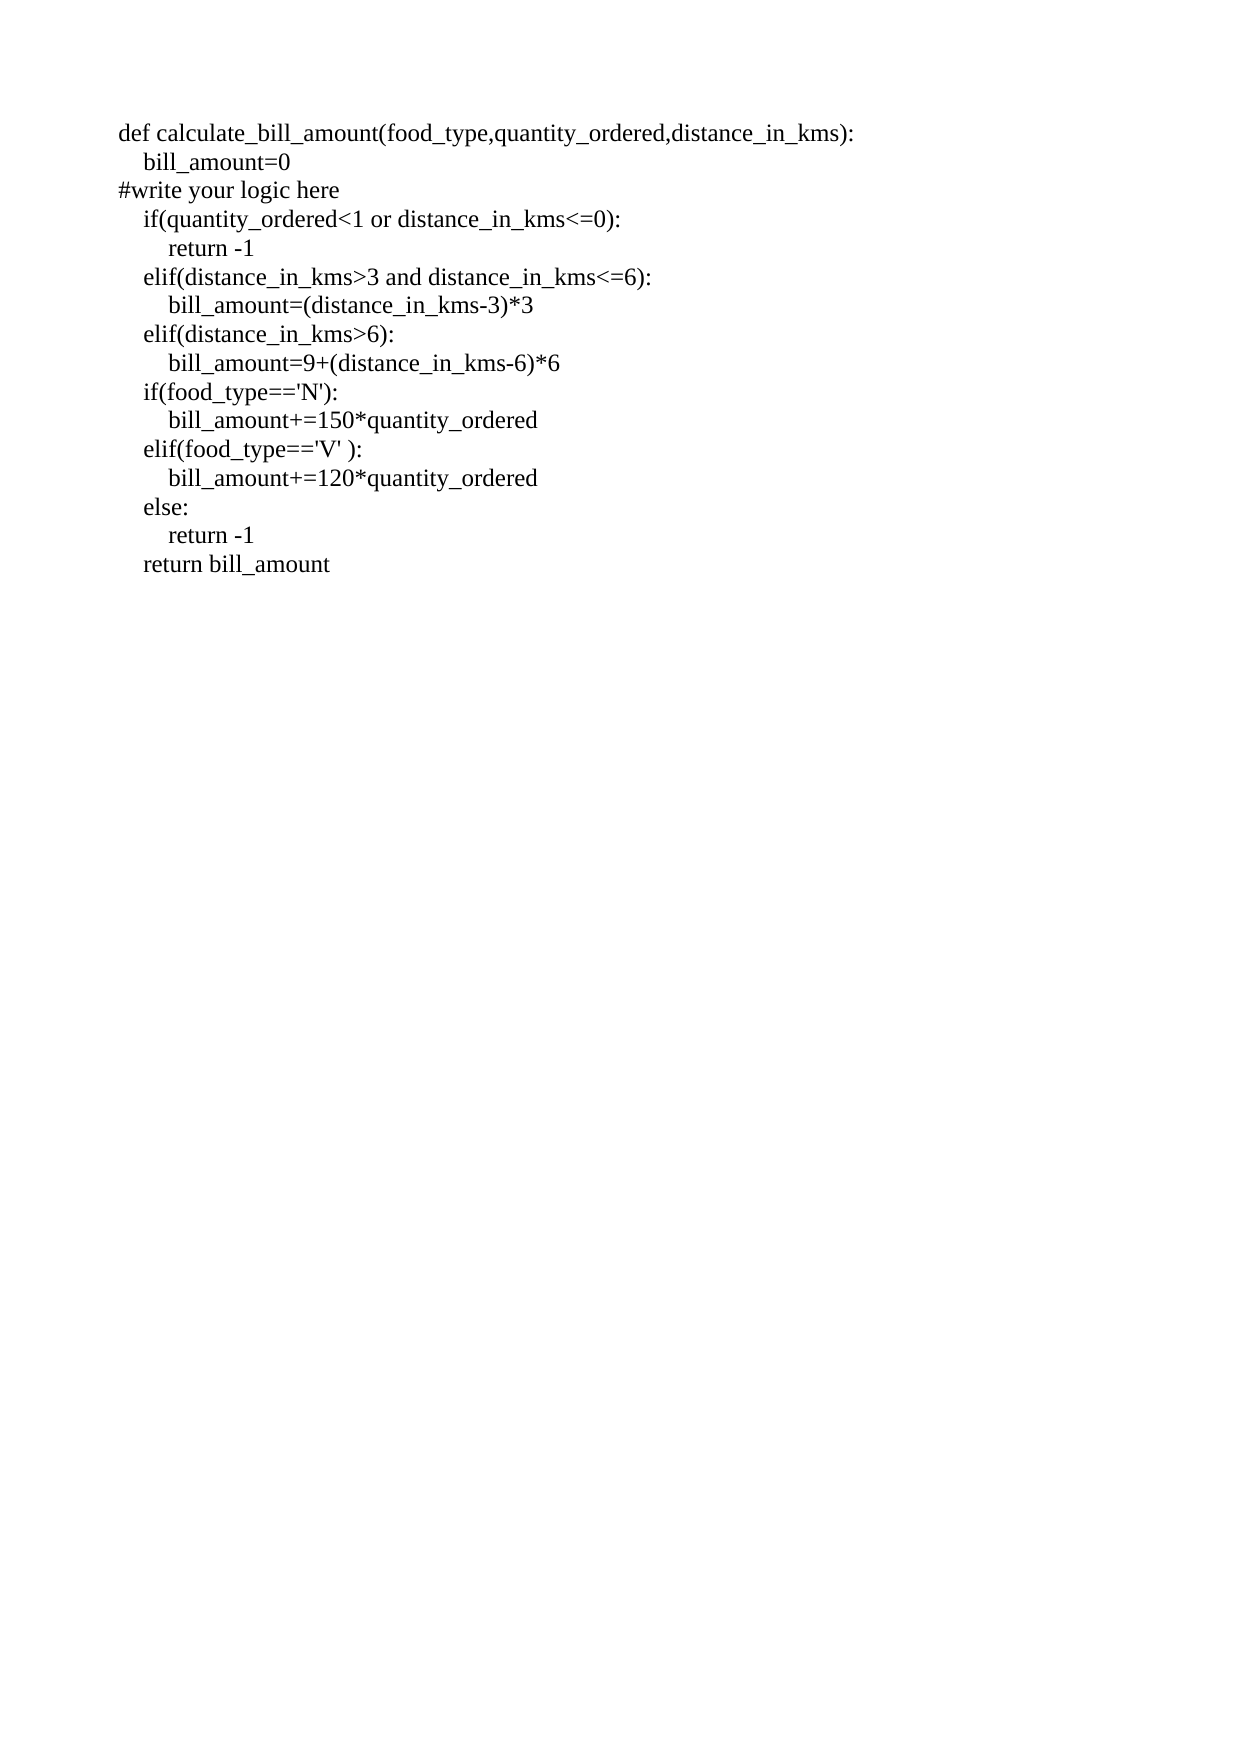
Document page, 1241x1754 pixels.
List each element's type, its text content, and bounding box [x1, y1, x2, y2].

text bill_amount=(distance_in_kms-3)*3 [118, 291, 1122, 319]
text return bill_amount [118, 549, 1122, 578]
text elif(distance_in_kms>6): [118, 319, 1122, 348]
text bill_amount=0 [118, 147, 1122, 176]
text elif(distance_in_kms>3 and distance_in_kms<=6): [118, 262, 1122, 291]
text return -1 [118, 521, 1122, 549]
text def calculate_bill_amount(food_type,quantity_ordered,distance_in_kms): [118, 118, 1122, 147]
text if(quantity_ordered<1 or distance_in_kms<=0): [118, 204, 1122, 233]
text bill_amount=9+(distance_in_kms-6)*6 [118, 348, 1122, 377]
text bill_amount+=120*quantity_ordered [118, 463, 1122, 492]
text bill_amount+=150*quantity_ordered [118, 406, 1122, 434]
text return -1 [118, 233, 1122, 262]
text else: [118, 492, 1122, 521]
text elif(food_type=='V' ): [118, 434, 1122, 463]
text #write your logic here [118, 176, 1122, 204]
text if(food_type=='N'): [118, 377, 1122, 406]
